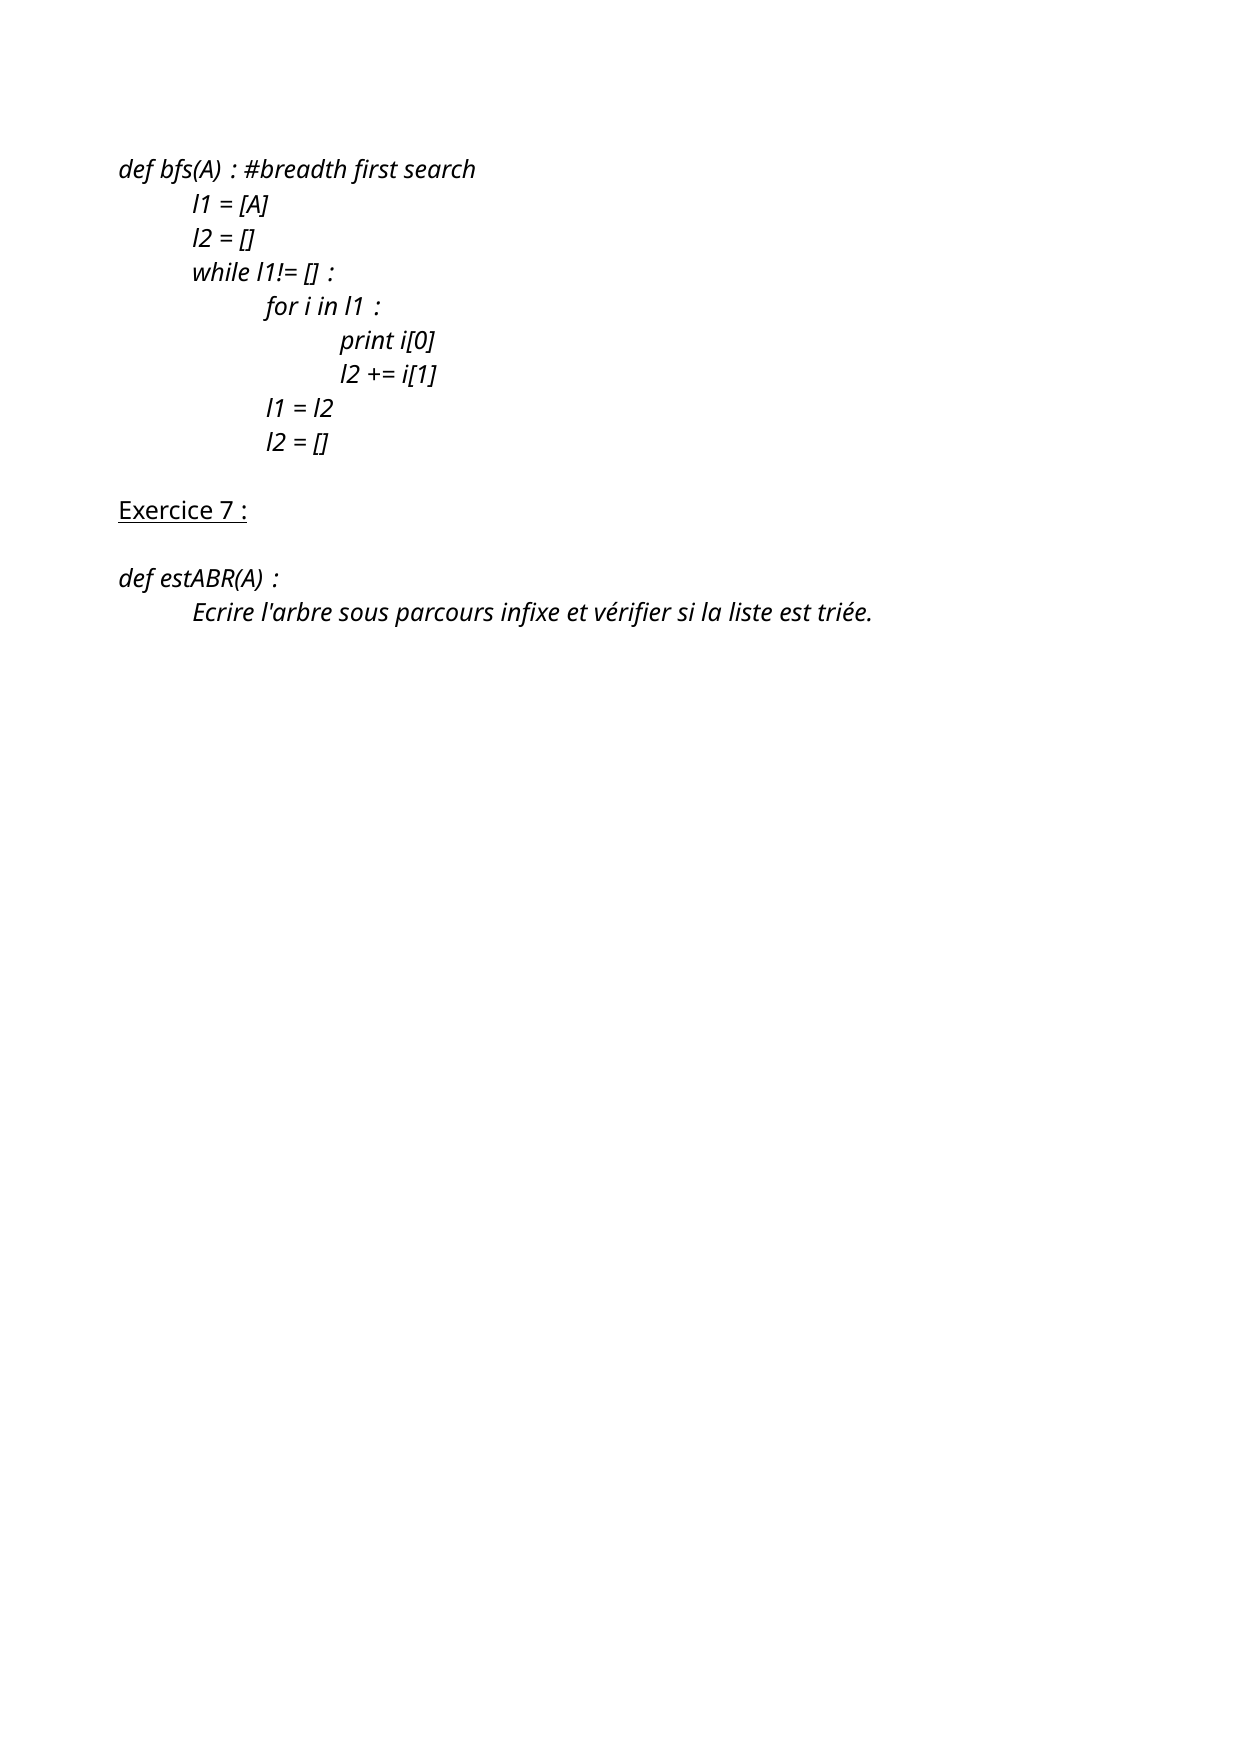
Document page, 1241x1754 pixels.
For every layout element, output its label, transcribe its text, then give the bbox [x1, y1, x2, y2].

text Exercice 7 : [118, 493, 1122, 527]
text def estABR(A) : [118, 561, 1122, 595]
text print i[0] [118, 322, 1122, 357]
text l2 = [] [118, 220, 1122, 254]
text def bfs(A) : #breadth first search [118, 152, 1122, 186]
text l2 = [] [118, 425, 1122, 459]
text while l1!= [] : [118, 254, 1122, 288]
text for i in l1 : [118, 288, 1122, 322]
text Ecrire l'arbre sous parcours infixe et vérifier si la liste est triée. [118, 595, 1122, 629]
text l1 = l2 [118, 391, 1122, 425]
text l2 += i[1] [118, 357, 1122, 391]
text l1 = [A] [118, 186, 1122, 220]
